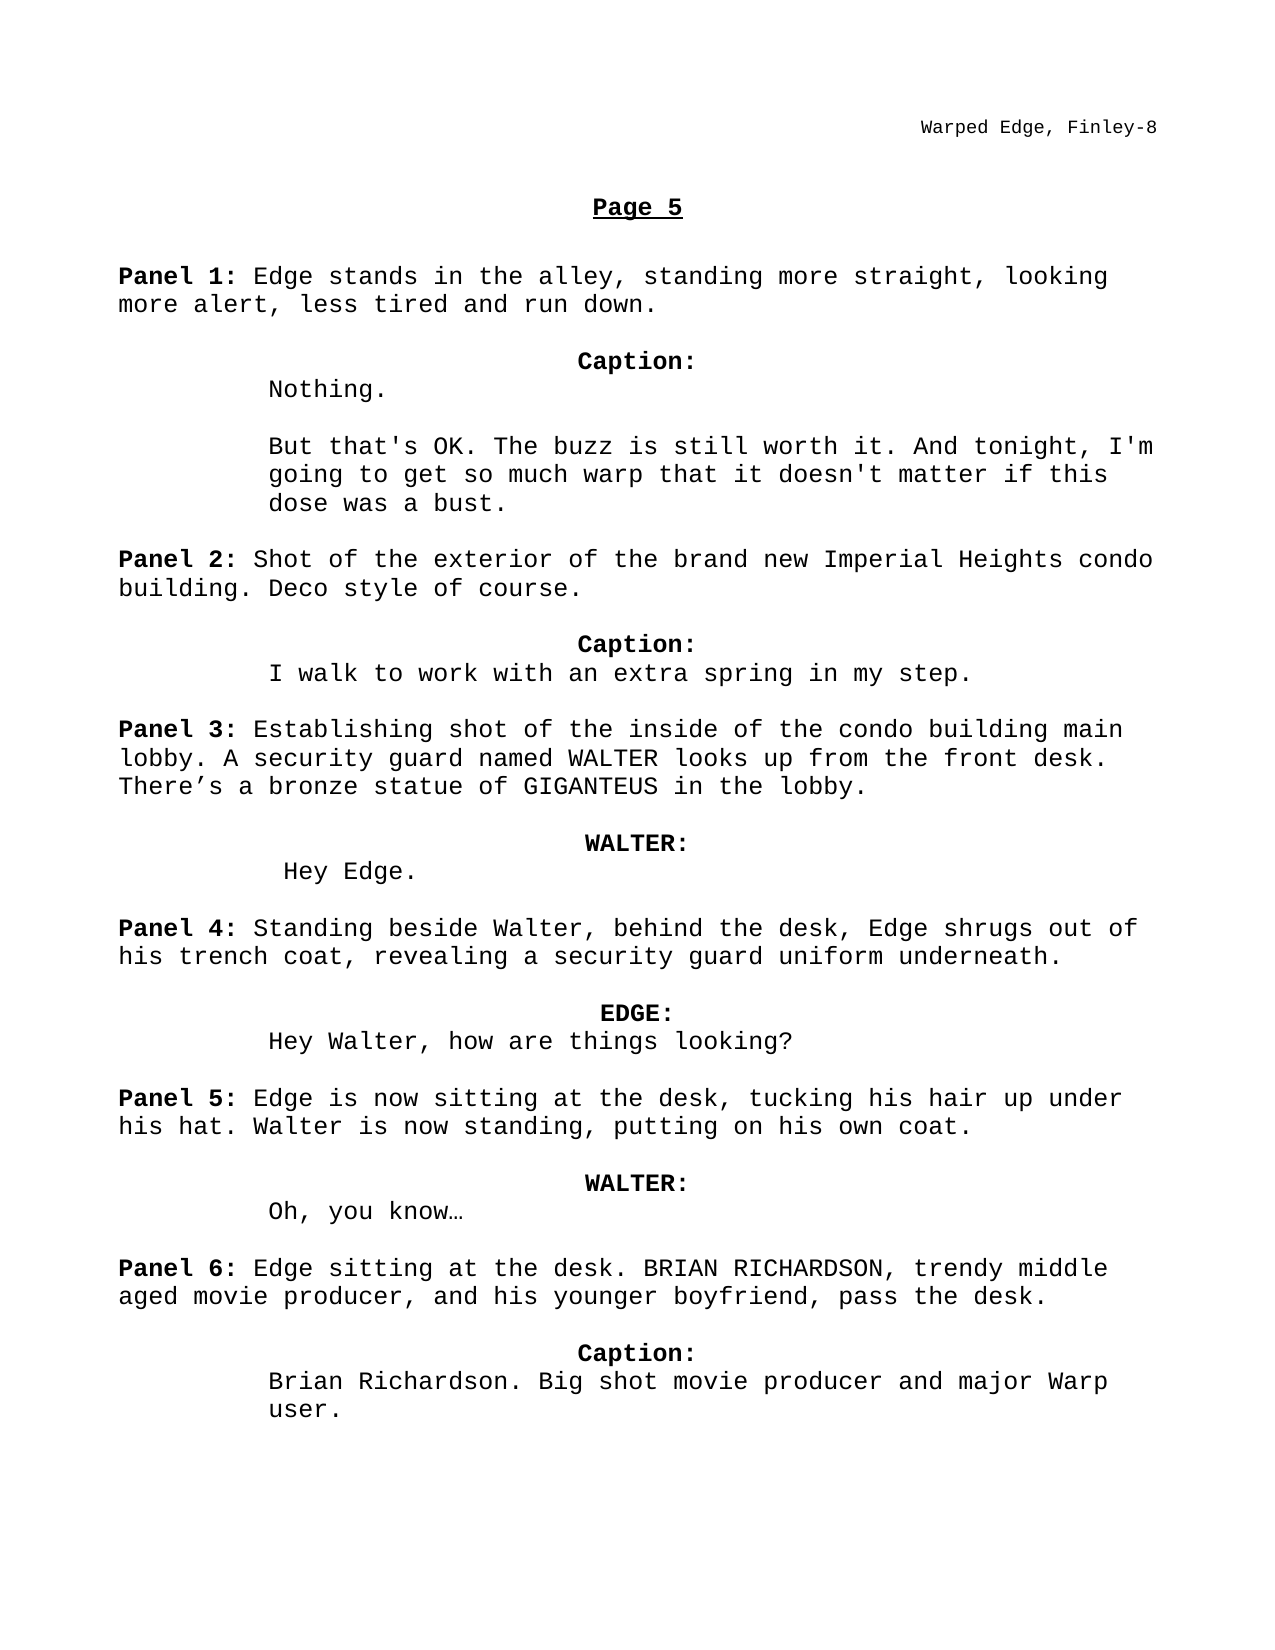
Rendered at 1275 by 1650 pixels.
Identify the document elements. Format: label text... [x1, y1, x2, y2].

text Panel 6: Edge sitting at the desk. BRIAN RICHARDSON, trendy middle aged movie producer, and his younger boyfriend, pass the desk. [118, 1255, 1157, 1312]
text Panel 3: Establishing shot of the inside of the condo building main lobby. A security guard named WALTER looks up from the front desk. There’s a bronze statue of GIGANTEUS in the lobby. [118, 717, 1157, 802]
text WALTER: [118, 830, 1157, 858]
text Brian Richardson. Big shot movie producer and major Warp user. [268, 1368, 1157, 1425]
text Hey Edge. [268, 858, 1157, 887]
text Caption: [118, 1340, 1157, 1368]
text Nothing. [268, 377, 1157, 405]
text I walk to work with an extra spring in my step. [268, 660, 1157, 688]
text Panel 4: Standing beside Walter, behind the desk, Edge shrugs out of his trench coat, revealing a security guard uniform underneath. [118, 915, 1157, 972]
text But that's OK. The buzz is still worth it. And tonight, I'm going to get so much warp that it doesn't matter if this dose was a bust. [268, 433, 1157, 518]
text EDGE: [118, 1000, 1157, 1028]
text Caption: [118, 348, 1157, 377]
text Panel 1: Edge stands in the alley, standing more straight, looking more alert, less tired and run down. [118, 263, 1157, 320]
text Oh, you know… [268, 1198, 1157, 1227]
text Panel 5: Edge is now sitting at the desk, tucking his hair up under his hat. Walter is now standing, putting on his own coat. [118, 1085, 1157, 1142]
subtitle Page 5 [118, 194, 1157, 223]
text Hey Walter, how are things looking? [268, 1028, 1157, 1057]
text Caption: [118, 632, 1157, 660]
text WALTER: [118, 1170, 1157, 1198]
text Panel 2: Shot of the exterior of the brand new Imperial Heights condo building. Deco style of course. [118, 547, 1157, 603]
